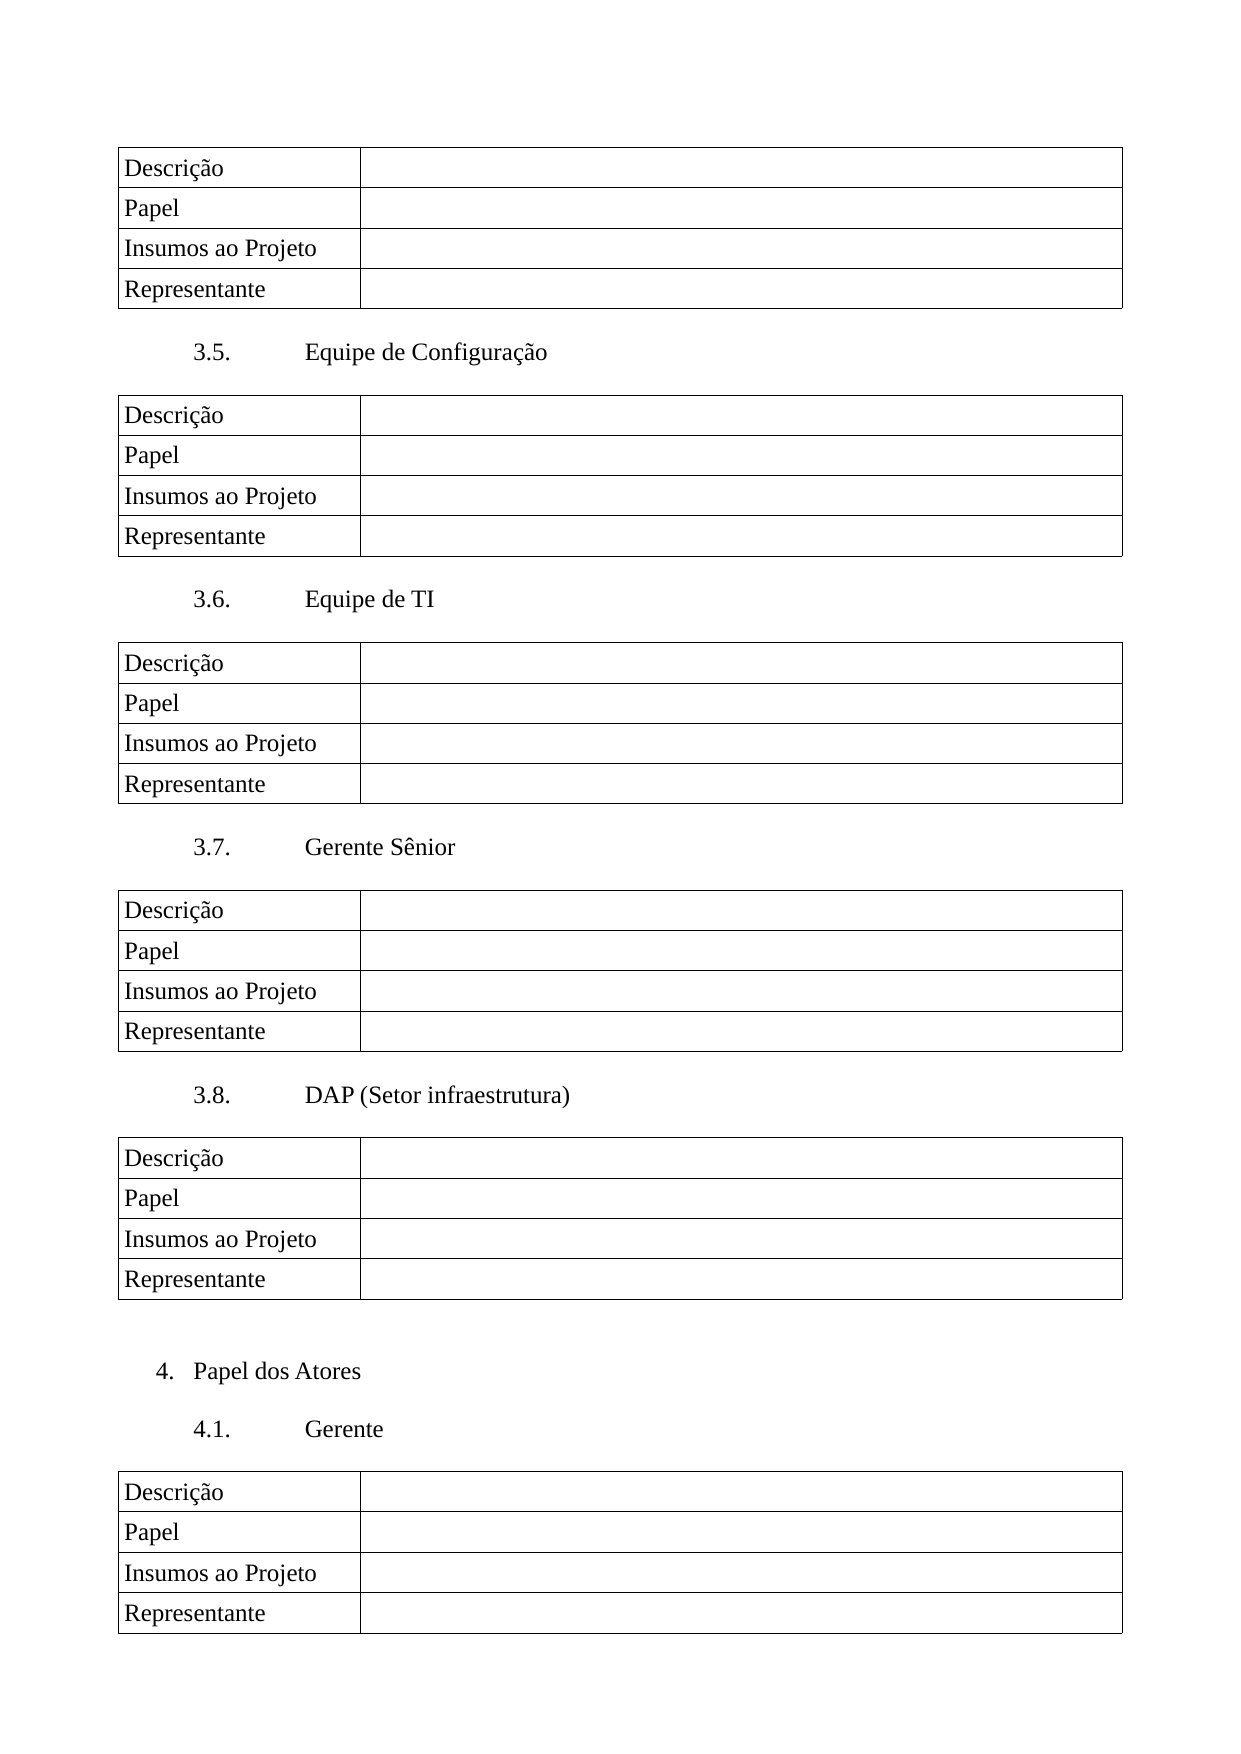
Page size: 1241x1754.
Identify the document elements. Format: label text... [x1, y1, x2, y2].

table_cell Papel [119, 1179, 360, 1218]
table_header [361, 396, 1122, 435]
table_cell [361, 931, 1122, 970]
table_header Descrição [119, 643, 360, 682]
table_cell [361, 724, 1122, 763]
table_cell Representante [119, 269, 360, 308]
table_cell [361, 1593, 1122, 1632]
list DAP (Setor infraestrutura) [193, 1080, 1122, 1108]
table_cell Insumos ao Projeto [119, 971, 360, 1011]
table_cell Papel [119, 684, 360, 723]
table_header Descrição [119, 1138, 360, 1178]
list Gerente [193, 1414, 1122, 1442]
list Papel dos Atores [156, 1356, 1122, 1385]
table_cell Papel [119, 436, 360, 475]
table_cell Representante [119, 1259, 360, 1298]
table_cell [361, 476, 1122, 515]
list Gerente Sênior [193, 832, 1122, 861]
table_cell Papel [119, 188, 360, 227]
list Equipe de Configuração [193, 337, 1122, 366]
table_cell Insumos ao Projeto [119, 1553, 360, 1592]
table_header [361, 643, 1122, 682]
table_cell [361, 1512, 1122, 1552]
table_header [361, 891, 1122, 930]
table_cell Representante [119, 1012, 360, 1051]
table_header Descrição [119, 148, 360, 187]
table_header [361, 1138, 1122, 1178]
table_cell [361, 516, 1122, 556]
table_header [361, 148, 1122, 187]
table_header Descrição [119, 891, 360, 930]
table_cell [361, 684, 1122, 723]
list Equipe de TI [193, 584, 1122, 613]
table_cell Insumos ao Projeto [119, 229, 360, 268]
table_cell Insumos ao Projeto [119, 724, 360, 763]
table_cell Insumos ao Projeto [119, 1219, 360, 1258]
table_cell [361, 1012, 1122, 1051]
table_cell [361, 269, 1122, 308]
table_cell [361, 188, 1122, 227]
table_cell Representante [119, 764, 360, 803]
table_header [361, 1472, 1122, 1511]
table_cell Papel [119, 931, 360, 970]
table_header Descrição [119, 396, 360, 435]
table_cell Representante [119, 1593, 360, 1632]
table_cell [361, 1179, 1122, 1218]
table_cell [361, 971, 1122, 1011]
table_cell [361, 436, 1122, 475]
table_cell Papel [119, 1512, 360, 1552]
table_header Descrição [119, 1472, 360, 1511]
table_cell [361, 229, 1122, 268]
table_cell [361, 764, 1122, 803]
table_cell Insumos ao Projeto [119, 476, 360, 515]
table_cell Representante [119, 516, 360, 556]
table_cell [361, 1219, 1122, 1258]
table_cell [361, 1259, 1122, 1298]
table_cell [361, 1553, 1122, 1592]
